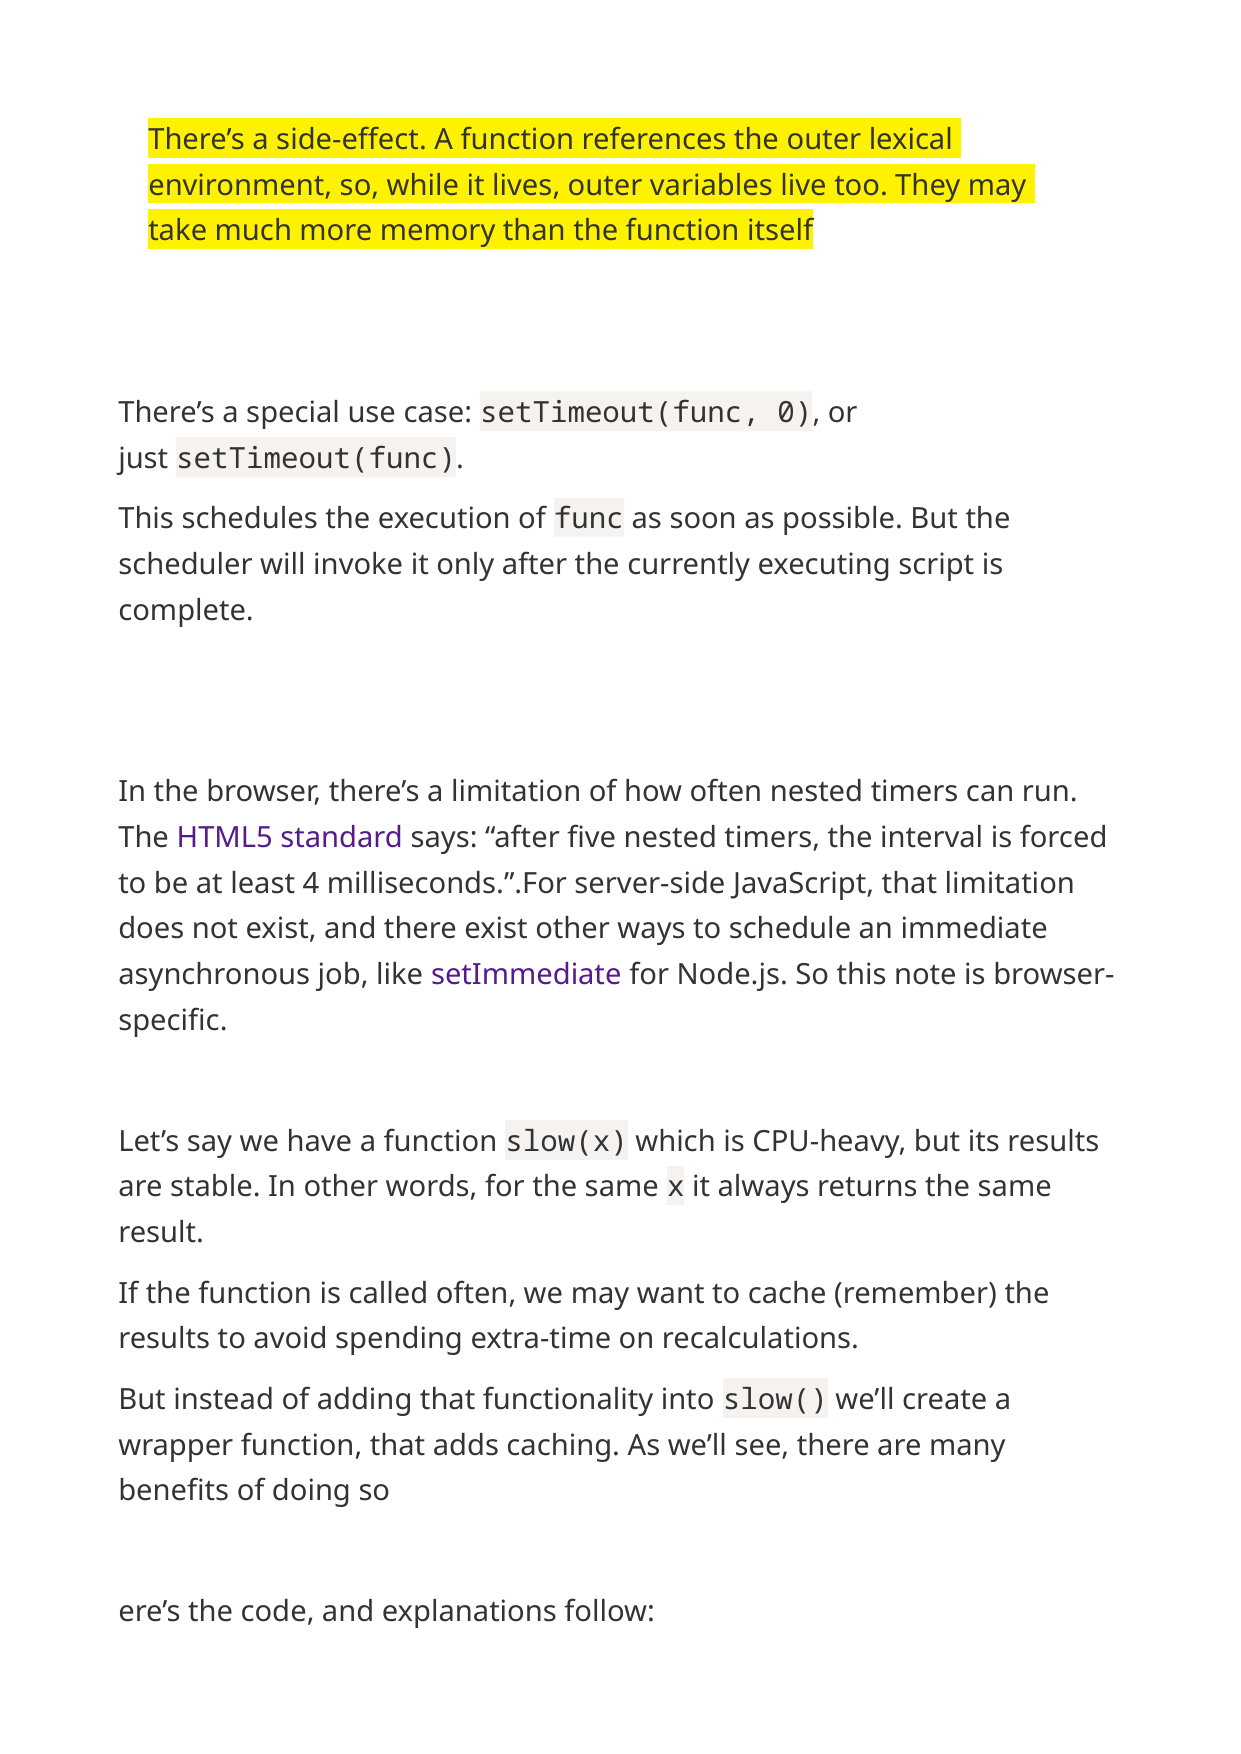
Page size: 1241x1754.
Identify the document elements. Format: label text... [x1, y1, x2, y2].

text Let’s say we have a function slow(x) which is CPU-heavy, but its results are stable. In other words, for the same x it always returns the same result. [118, 1120, 1122, 1251]
text There’s a side-effect. A function references the outer lexical environment, so, while it lives, outer variables live too. They may take much more memory than the function itself [148, 118, 1092, 249]
text But instead of adding that functionality into slow() we’ll create a wrapper function, that adds caching. As we’ll see, there are many benefits of doing so [118, 1378, 1122, 1509]
text This schedules the execution of func as soon as possible. But the scheduler will invoke it only after the currently executing script is complete. [118, 497, 1122, 628]
text ere’s the code, and explanations follow: [118, 1591, 1122, 1630]
text If the function is called often, we may want to cache (remember) the results to avoid spending extra-time on recalculations. [118, 1272, 1122, 1357]
text There’s a special use case: setTimeout(func, 0), or just setTimeout(func). [118, 391, 1122, 477]
text In the browser, there’s a limitation of how often nested timers can run. The HTML5 standard says: “after five nested timers, the interval is forced to be at least 4 milliseconds.”.For server-side JavaScript, that limitation does not exist, and there exist other ways to schedule an immediate asynchronous job, like setImmediate for Node.js. So this note is browser-specific. [118, 771, 1122, 1038]
